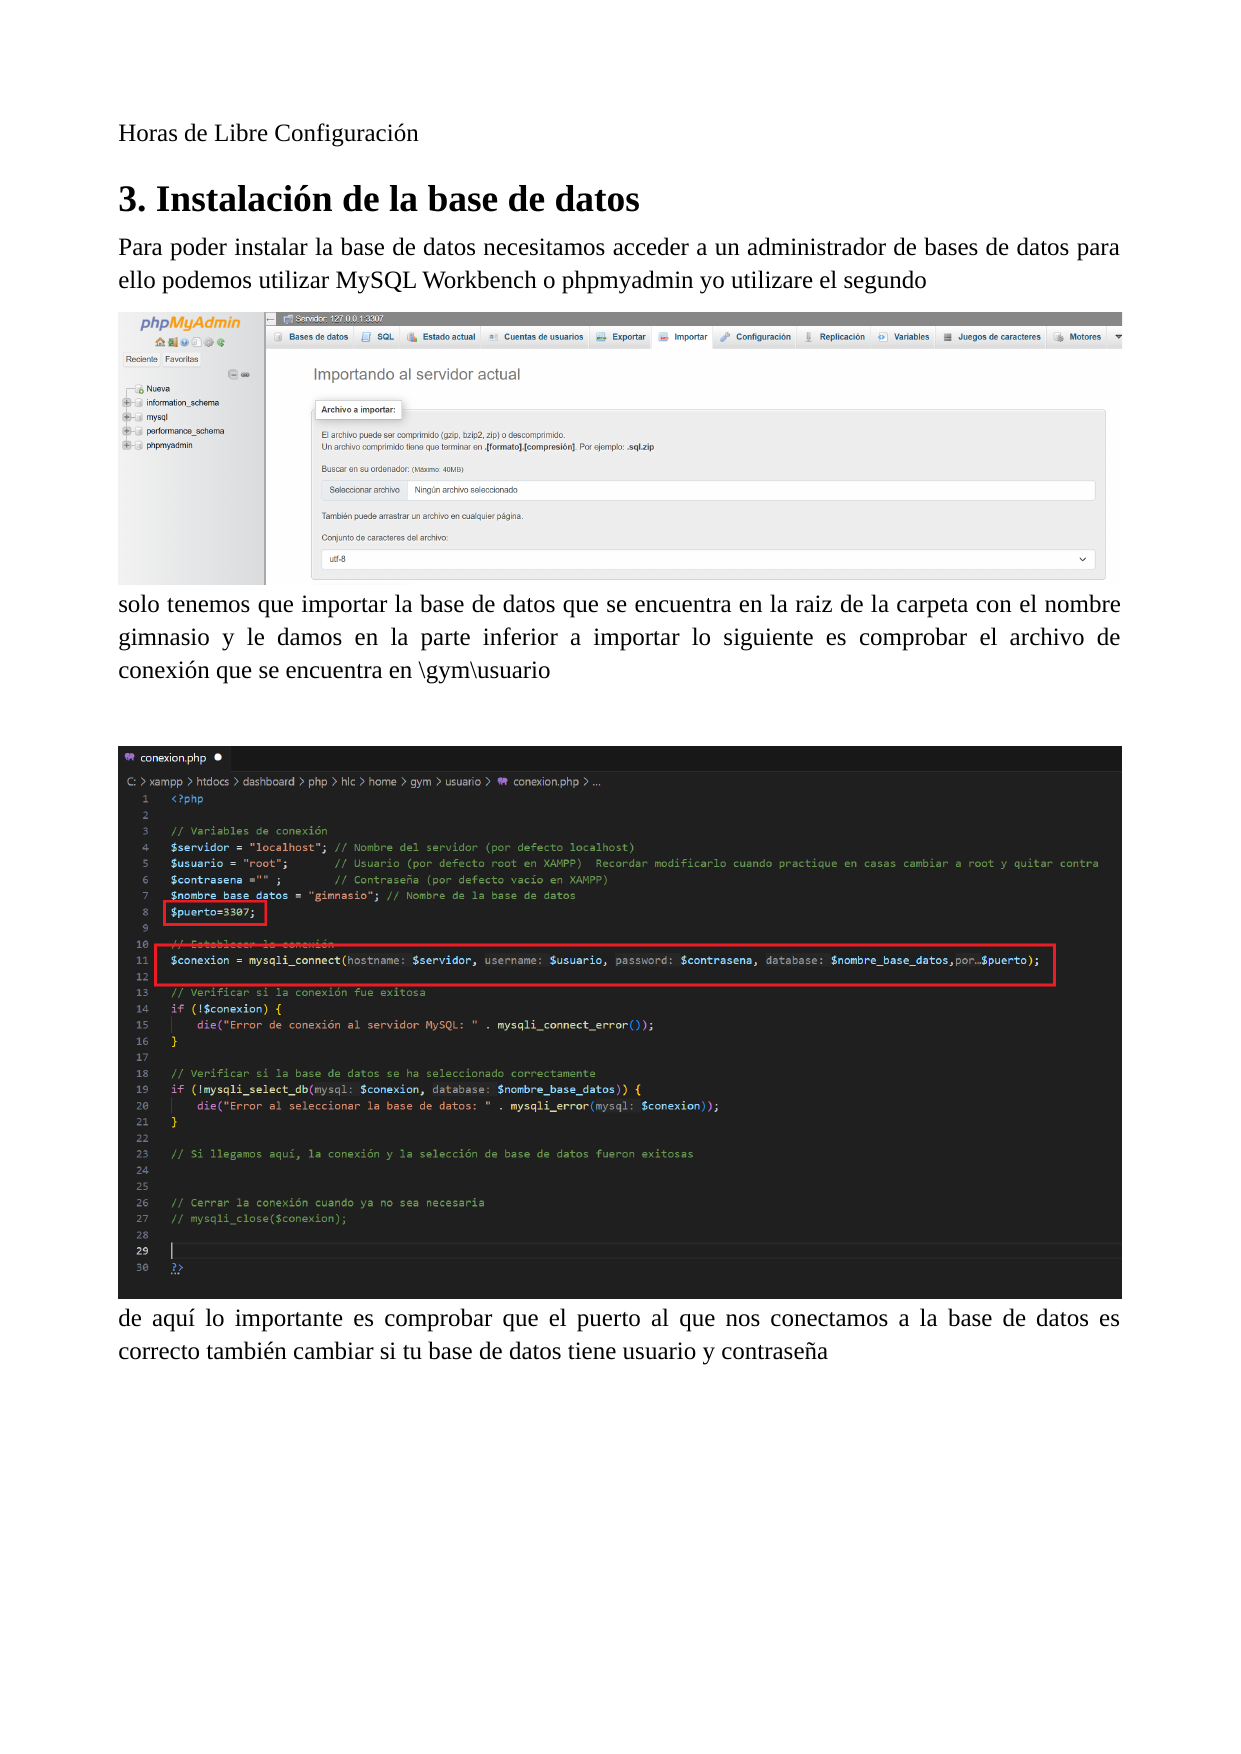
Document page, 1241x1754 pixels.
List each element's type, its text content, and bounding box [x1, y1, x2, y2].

subtitle 3. Instalación de la base de datos [118, 176, 1122, 219]
text Para poder instalar la base de datos necesitamos acceder a un administrador de bases de datos para ello podemos utilizar MySQL Workbench o phpmyadmin yo utilizare el segundo [118, 232, 1122, 294]
picture [118, 312, 1123, 585]
picture [118, 746, 1122, 1299]
text de aquí lo importante es comprobar que el puerto al que nos conectamos a la base de datos es correcto también cambiar si tu base de datos tiene usuario y contraseña [118, 1299, 1122, 1365]
text solo tenemos que importar la base de datos que se encuentra en la raiz de la carpeta con el nombre gimnasio y le damos en la parte inferior a importar lo siguiente es comprobar el archivo de conexión que se encuentra en \gym\usuario [118, 585, 1122, 684]
